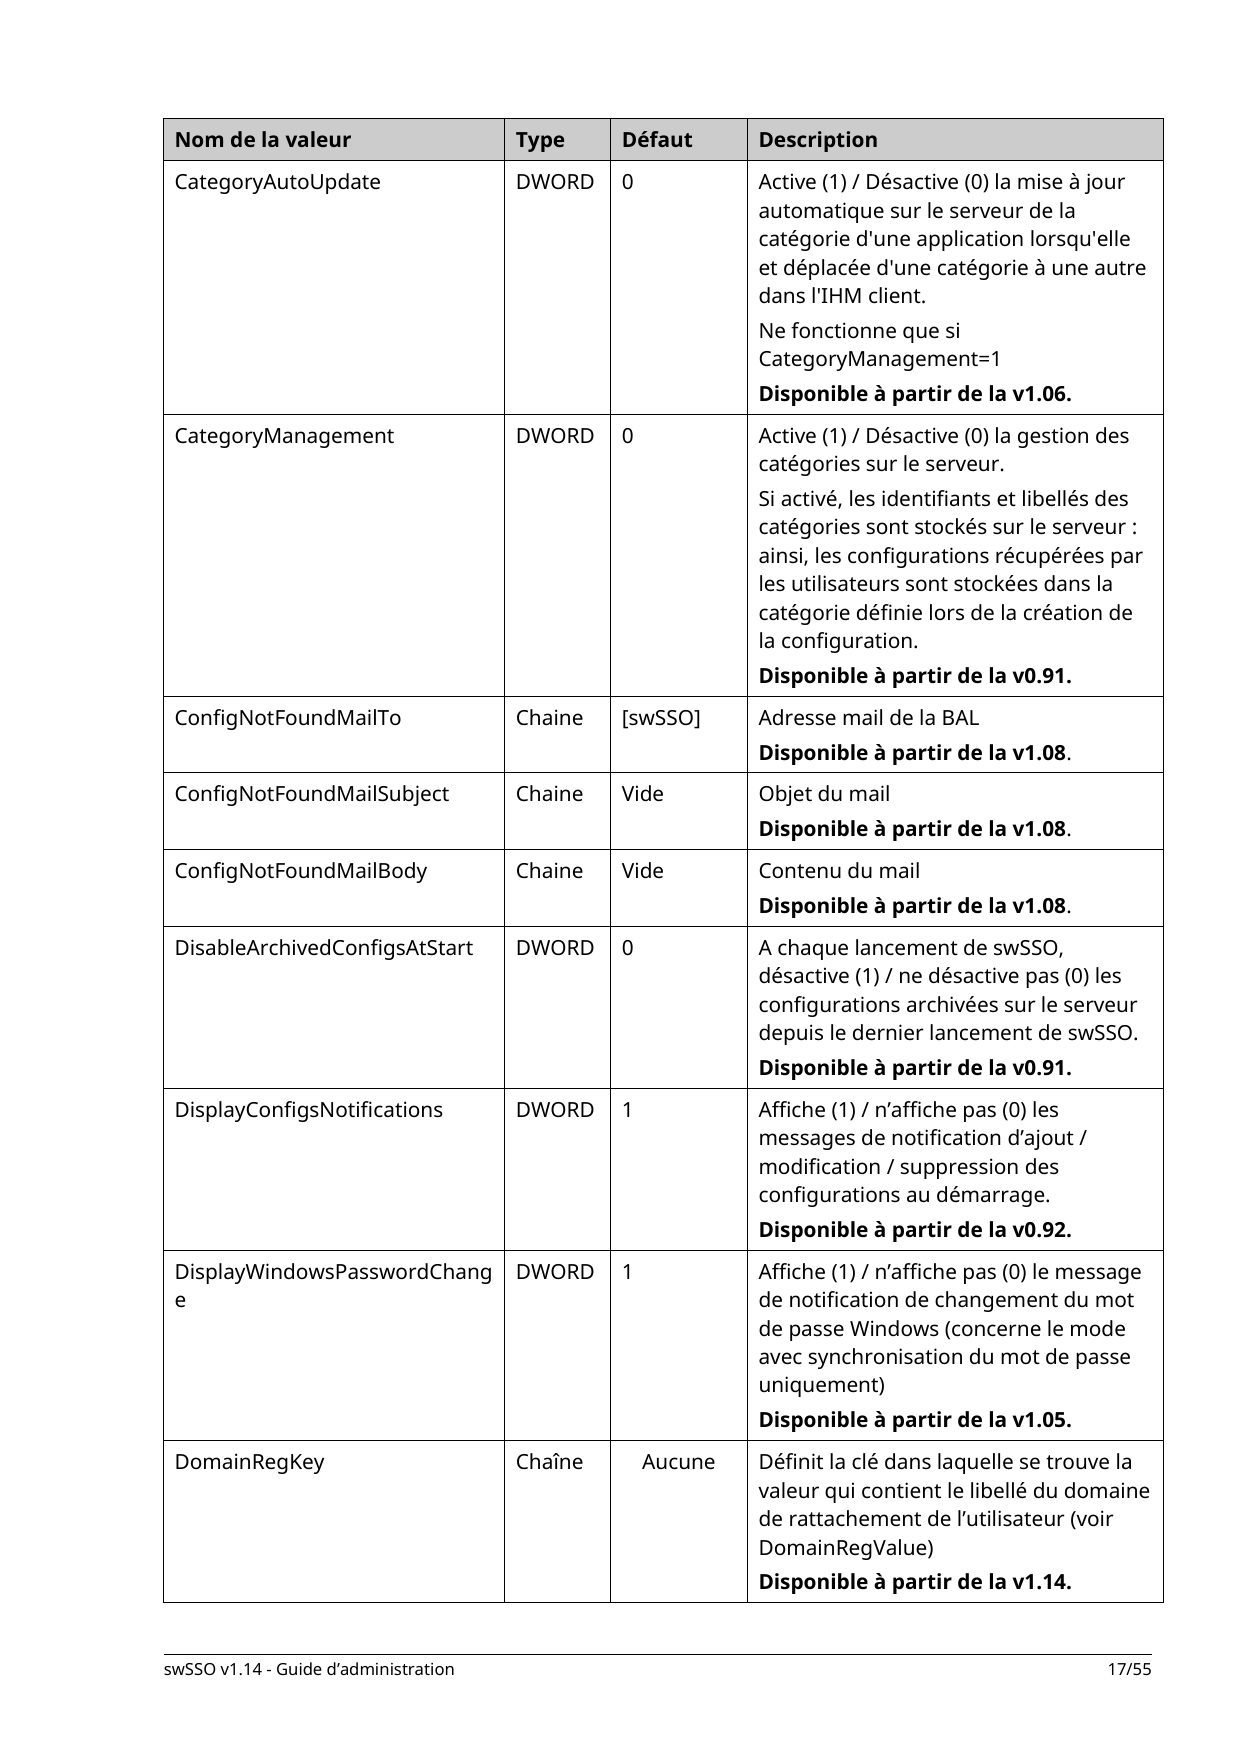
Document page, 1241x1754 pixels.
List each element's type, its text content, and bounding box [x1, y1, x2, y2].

table_header Type [505, 119, 610, 160]
table_cell 0 [611, 161, 747, 414]
table_cell ConfigNotFoundMailTo [164, 697, 504, 772]
table_cell DisplayWindowsPasswordChange [164, 1251, 504, 1440]
table_cell Chaine [505, 773, 610, 849]
table_cell 1 [611, 1089, 747, 1249]
table_cell ConfigNotFoundMailBody [164, 850, 504, 926]
table_cell 0 [611, 927, 747, 1088]
table_cell 0 [611, 415, 747, 696]
table_cell DomainRegKey [164, 1441, 504, 1602]
table_cell Affiche (1) / n’affiche pas (0) les messages de notification d’ajout / modification / suppression des configurations au démarrage. Disponible à partir de la v0.92. [748, 1089, 1163, 1249]
table_header Description [748, 119, 1163, 160]
table_cell A chaque lancement de swSSO, désactive (1) / ne désactive pas (0) les configurations archivées sur le serveur depuis le dernier lancement de swSSO. Disponible à partir de la v0.91. [748, 927, 1163, 1088]
table_cell DWORD [505, 161, 610, 414]
table_cell DWORD [505, 1251, 610, 1440]
table_cell Active (1) / Désactive (0) la mise à jour automatique sur le serveur de la catégorie d'une application lorsqu'elle et déplacée d'une catégorie à une autre dans l'IHM client. Ne fonctionne que si CategoryManagement=1 Disponible à partir de la v1.06. [748, 161, 1163, 414]
table_cell ConfigNotFoundMailSubject [164, 773, 504, 849]
table_cell Vide [611, 850, 747, 926]
table_cell 1 [611, 1251, 747, 1440]
table_cell CategoryAutoUpdate [164, 161, 504, 414]
table_cell CategoryManagement [164, 415, 504, 696]
table_cell [swSSO] [611, 697, 747, 772]
table_cell Active (1) / Désactive (0) la gestion des catégories sur le serveur. Si activé, les identifiants et libellés des catégories sont stockés sur le serveur : ainsi, les configurations récupérées par les utilisateurs sont stockées dans la catégorie définie lors de la création de la configuration. Disponible à partir de la v0.91. [748, 415, 1163, 696]
table_cell Affiche (1) / n’affiche pas (0) le message de notification de changement du mot de passe Windows (concerne le mode avec synchronisation du mot de passe uniquement) Disponible à partir de la v1.05. [748, 1251, 1163, 1440]
table_cell DWORD [505, 1089, 610, 1249]
table_cell Contenu du mail Disponible à partir de la v1.08. [748, 850, 1163, 926]
table_header Nom de la valeur [164, 119, 504, 160]
table_cell Chaîne [505, 1441, 610, 1602]
table_cell Définit la clé dans laquelle se trouve la valeur qui contient le libellé du domaine de rattachement de l’utilisateur (voir DomainRegValue) Disponible à partir de la v1.14. [748, 1441, 1163, 1602]
table_cell Objet du mail Disponible à partir de la v1.08. [748, 773, 1163, 849]
table_cell Aucune [611, 1441, 747, 1602]
table_cell Vide [611, 773, 747, 849]
table_cell DWORD [505, 415, 610, 696]
table_cell Chaine [505, 850, 610, 926]
table_cell DisableArchivedConfigsAtStart [164, 927, 504, 1088]
table_cell DWORD [505, 927, 610, 1088]
table_cell DisplayConfigsNotifications [164, 1089, 504, 1249]
table_cell Chaine [505, 697, 610, 772]
table_cell Adresse mail de la BAL Disponible à partir de la v1.08. [748, 697, 1163, 772]
table_header Défaut [611, 119, 747, 160]
